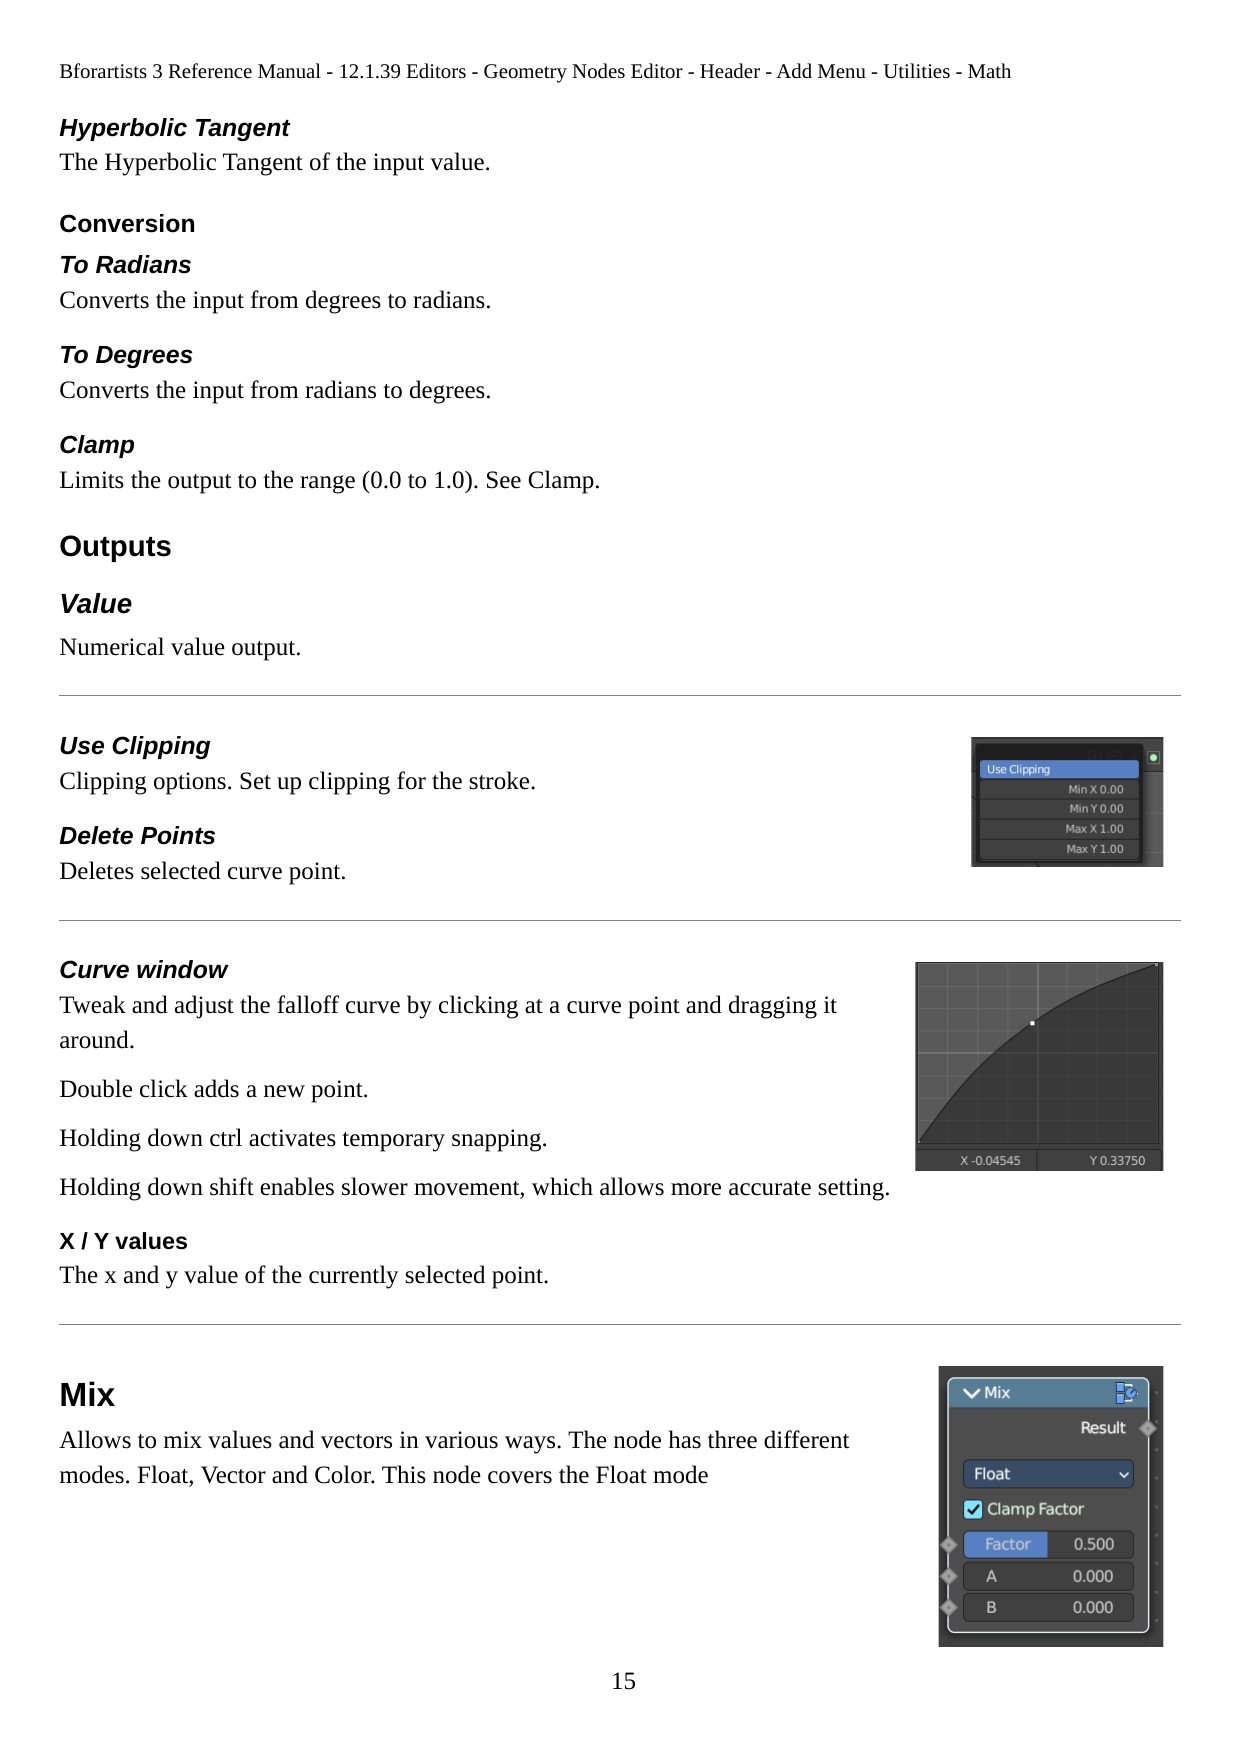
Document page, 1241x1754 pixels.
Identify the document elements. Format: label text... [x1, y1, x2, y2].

picture [915, 962, 1164, 1171]
text Holding down ctrl activates temporary snapping. [59, 1123, 915, 1152]
subtitle Mix [59, 1374, 938, 1413]
subtitle Outputs [59, 529, 1181, 562]
subtitle Use Clipping [59, 731, 1181, 760]
text Deletes selected curve point. [59, 856, 1181, 885]
picture [938, 1366, 1164, 1647]
text The Hyperbolic Tangent of the input value. [59, 147, 1181, 176]
subtitle Delete Points [59, 821, 971, 850]
text Allows to mix values and vectors in various ways. The node has three different modes. Float, Vector and Color. This node covers the Float mode [59, 1426, 938, 1489]
subtitle Conversion [59, 209, 1181, 237]
subtitle [1164, 1374, 1181, 1413]
picture [971, 737, 1164, 867]
text Double click adds a new point. [59, 1074, 915, 1103]
subtitle Hyperbolic Tangent [59, 113, 1181, 141]
text Converts the input from radians to degrees. [59, 375, 1181, 404]
text Tweak and adjust the falloff curve by clicking at a curve point and dragging it around. [59, 990, 915, 1054]
text The x and y value of the currently selected point. [59, 1260, 1181, 1289]
text Converts the input from degrees to radians. [59, 285, 1181, 313]
text Limits the output to the range (0.0 to 1.0). See Clamp. [59, 465, 1181, 494]
subtitle Clamp [59, 430, 1181, 459]
subtitle Curve window [59, 956, 1181, 984]
subtitle To Radians [59, 250, 1181, 278]
subtitle Value [59, 587, 1181, 619]
subtitle X / Y values [59, 1227, 1181, 1254]
subtitle To Degrees [59, 340, 1181, 369]
subtitle [1164, 821, 1181, 850]
text Numerical value output. [59, 632, 1181, 661]
text Holding down shift enables slower movement, which allows more accurate setting. [59, 1172, 1181, 1201]
text Clipping options. Set up clipping for the stroke. [59, 766, 971, 795]
